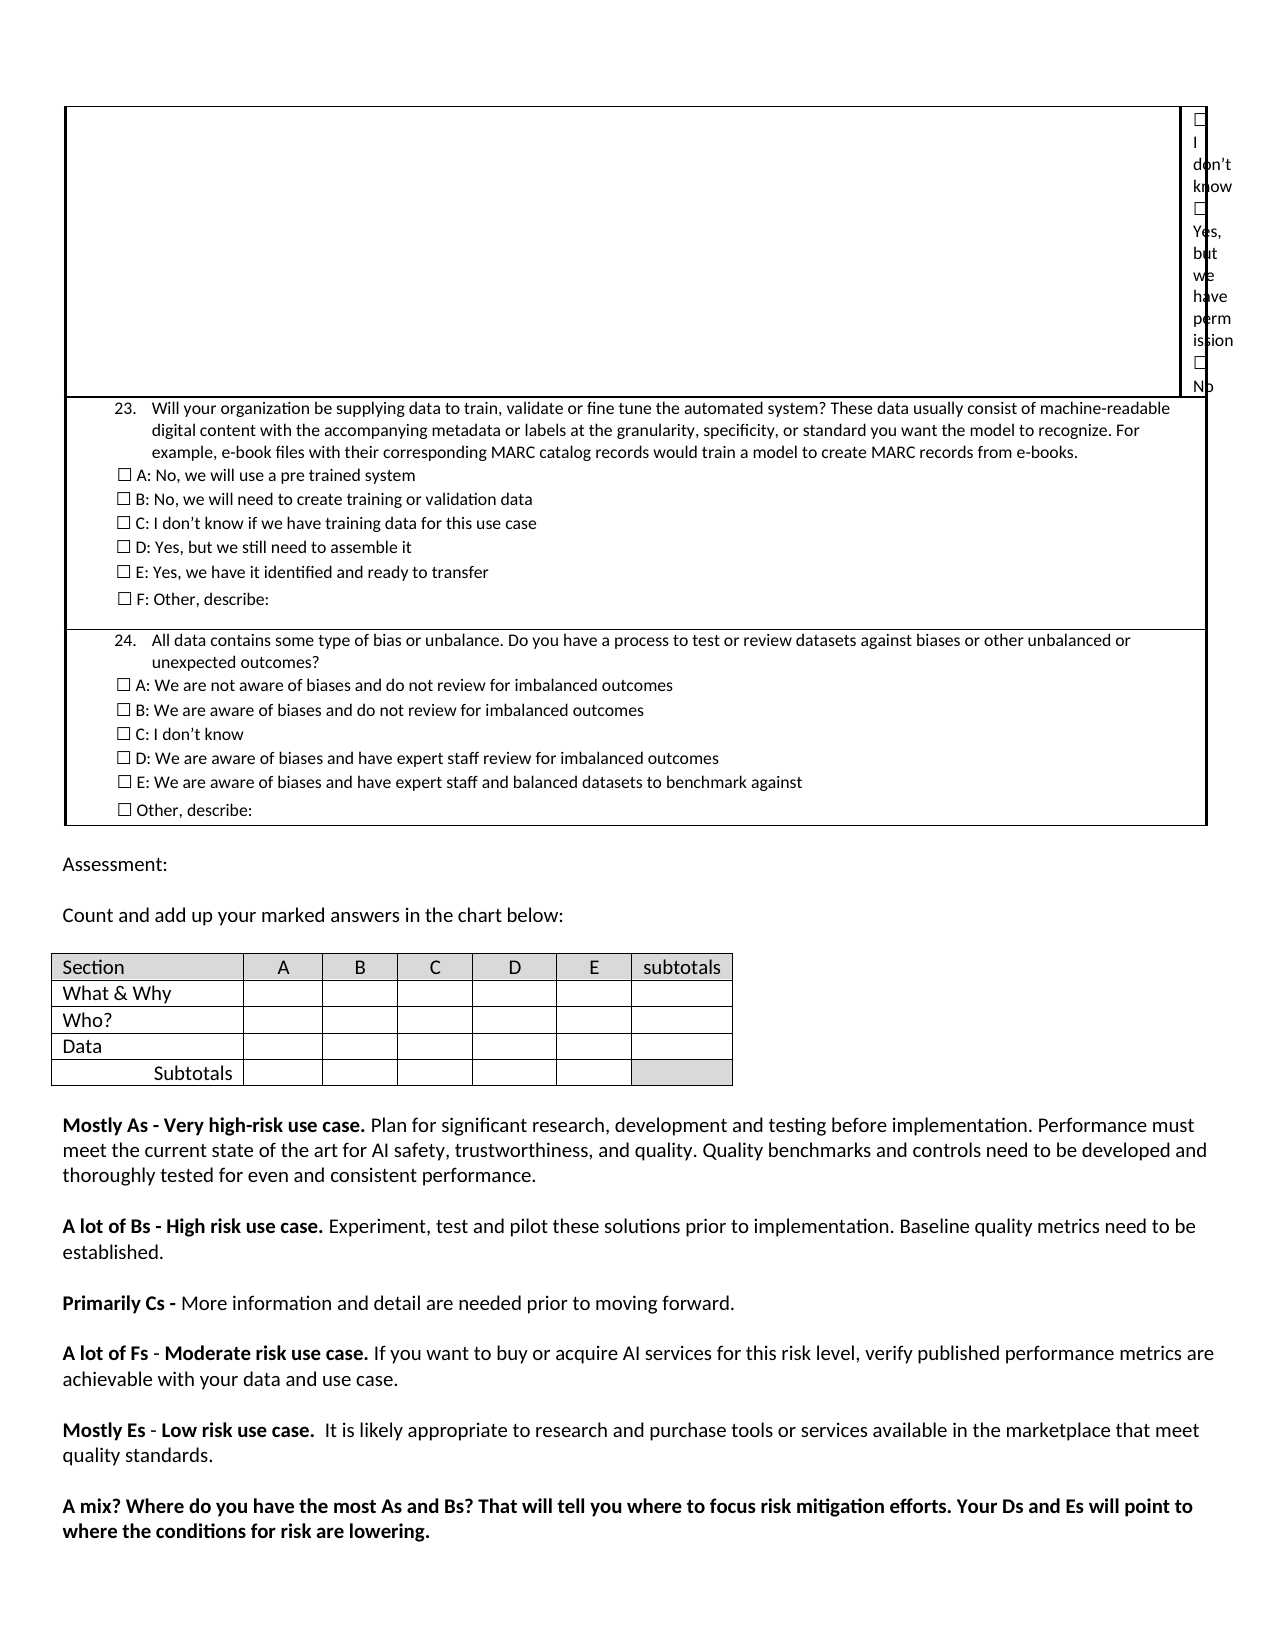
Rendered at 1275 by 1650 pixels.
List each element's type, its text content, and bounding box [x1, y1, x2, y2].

table_header A [244, 954, 322, 979]
table_cell [398, 1060, 472, 1085]
text A mix? Where do you have the most As and Bs? That will tell you where to focus risk mitigation efforts. Your Ds and Es will point to where the conditions for risk are lowering. [62, 1493, 1221, 1544]
table_cell Will your organization be supplying data to train, validate or fine tune the automated system? These data usually consist of machine-readable digital content with the accompanying metadata or labels at the granularity, specificity, or standard you want the model to recognize. For example, e-book files with their corresponding MARC catalog records would train a model to create MARC records from e-books. ☐ A: No, we will use a pre trained system ☐ B: No, we will need to create training or validation data ☐ C: I don’t know if we have training data for this use case ☐ D: Yes, but we still need to assemble it ☐ E: Yes, we have it identified and ready to transfer ☐ F: Other, describe: [67, 398, 1205, 628]
table_cell [473, 981, 556, 1006]
text A lot of Bs - High risk use case. Experiment, test and pilot these solutions prior to implementation. Baseline quality metrics need to be established. [62, 1213, 1221, 1264]
table_cell [323, 1007, 397, 1032]
table_cell [323, 1060, 397, 1085]
table_header Section [52, 954, 243, 979]
table_cell [557, 981, 631, 1006]
table_cell [473, 1034, 556, 1059]
table_cell [557, 1007, 631, 1032]
table_cell [473, 1007, 556, 1032]
table_cell [557, 1034, 631, 1059]
table_cell [244, 1007, 322, 1032]
table_header D [473, 954, 556, 979]
table_cell All data contains some type of bias or unbalance. Do you have a process to test or review datasets against biases or other unbalanced or unexpected outcomes? ☐ A: We are not aware of biases and do not review for imbalanced outcomes ☐ B: We are aware of biases and do not review for imbalanced outcomes ☐ C: I don’t know ☐ D: We are aware of biases and have expert staff review for imbalanced outcomes ☐ E: We are aware of biases and have expert staff and balanced datasets to benchmark against ☐ Other, describe: [67, 630, 1205, 825]
table_cell [323, 981, 397, 1006]
table_cell [632, 1060, 732, 1085]
table_cell [244, 1060, 322, 1085]
table_cell [632, 1034, 732, 1059]
table_cell [557, 1060, 631, 1085]
table_cell Subtotals [52, 1060, 243, 1085]
table_cell Who? [52, 1007, 243, 1032]
table_cell [398, 1034, 472, 1059]
table_cell [244, 981, 322, 1006]
text Assessment: [62, 851, 1221, 877]
table_header subtotals [632, 954, 732, 979]
table_cell [398, 1007, 472, 1032]
table_header E [557, 954, 631, 979]
text A lot of Fs - Moderate risk use case. If you want to buy or acquire AI services for this risk level, verify published performance metrics are achievable with your data and use case. [62, 1341, 1221, 1391]
table_header B [323, 954, 397, 979]
table_cell [67, 107, 1179, 396]
text Count and add up your marked answers in the chart below: [62, 902, 1221, 928]
table_cell [398, 981, 472, 1006]
table_cell What & Why [52, 981, 243, 1006]
table_cell [323, 1034, 397, 1059]
text Primarily Cs - More information and detail are needed prior to moving forward. [62, 1290, 1221, 1315]
table_cell [632, 981, 732, 1006]
table_header C [398, 954, 472, 979]
table_cell [632, 1007, 732, 1032]
table_cell Data [52, 1034, 243, 1059]
text Mostly As - Very high-risk use case. Plan for significant research, development and testing before implementation. Performance must meet the current state of the art for AI safety, trustworthiness, and quality. Quality benchmarks and controls need to be developed and thoroughly tested for even and consistent performance. [62, 1112, 1221, 1188]
text Mostly Es - Low risk use case. It is likely appropriate to research and purchase tools or services available in the marketplace that meet quality standards. [62, 1417, 1221, 1468]
table_cell [473, 1060, 556, 1085]
table_cell Will the enhancement use copyrighted or otherwise restricted information at any point in the proposed AI system? ☐ A: Yes ☐ B: Yes, a limited amount ☐ C: I don’t know ☐ D: Yes, but we have permission ☐ E: No [1182, 107, 1205, 396]
table_cell [244, 1034, 322, 1059]
